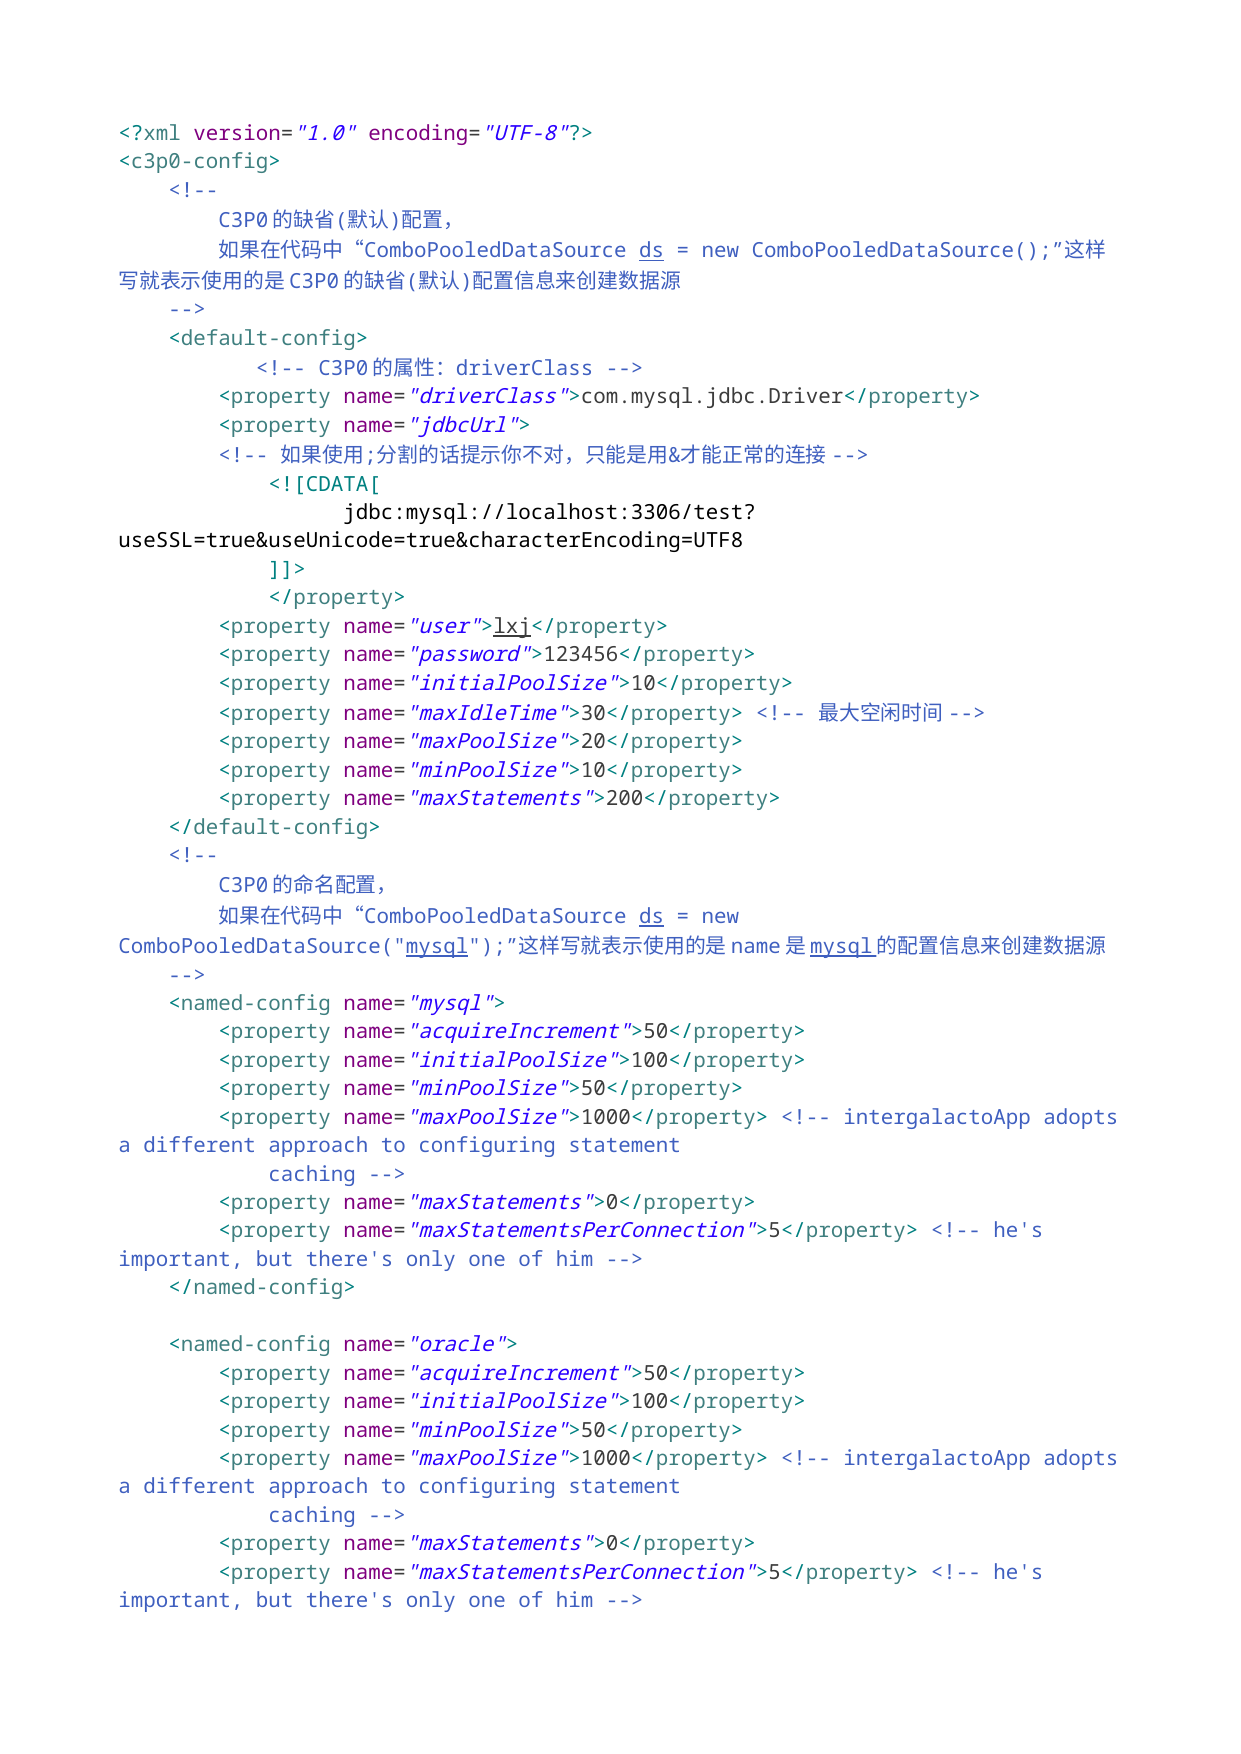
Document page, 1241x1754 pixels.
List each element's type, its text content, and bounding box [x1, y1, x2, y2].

text <property name="maxPoolSize">1000</property> <!-- intergalactoApp adopts a different approach to configuring statement [118, 1443, 1122, 1500]
text </named-config> [118, 1272, 1122, 1301]
text <property name="maxStatements">200</property> [118, 783, 1122, 812]
text <!-- [118, 175, 1122, 203]
text <property name="user">lxj</property> [118, 611, 1122, 639]
text <property name="maxStatements">0</property> [118, 1528, 1122, 1557]
text <property name="acquireIncrement">50</property> [118, 1358, 1122, 1386]
text <property name="maxPoolSize">1000</property> <!-- intergalactoApp adopts a different approach to configuring statement [118, 1102, 1122, 1159]
text <property name="minPoolSize">50</property> [118, 1415, 1122, 1443]
text <property name="jdbcUrl"> [118, 410, 1122, 438]
text <property name="minPoolSize">10</property> [118, 755, 1122, 783]
text </default-config> [118, 812, 1122, 840]
text <default-config> [118, 323, 1122, 351]
text --> [118, 294, 1122, 323]
text <![CDATA[ [118, 469, 1122, 497]
text <property name="minPoolSize">50</property> [118, 1073, 1122, 1102]
text <named-config name="mysql"> [118, 988, 1122, 1017]
text <property name="initialPoolSize">10</property> [118, 668, 1122, 696]
text C3P0的命名配置， [118, 869, 1122, 899]
text <!-- C3P0的属性：driverClass --> [118, 351, 1122, 382]
text --> [118, 960, 1122, 988]
text <property name="maxPoolSize">20</property> [118, 727, 1122, 755]
text <named-config name="oracle"> [118, 1329, 1122, 1358]
text <property name="acquireIncrement">50</property> [118, 1017, 1122, 1045]
text <property name="initialPoolSize">100</property> [118, 1386, 1122, 1415]
text caching --> [118, 1159, 1122, 1187]
text <property name="maxStatementsPerConnection">5</property> <!-- he's important, but there's only one of him --> [118, 1216, 1122, 1272]
text C3P0的缺省(默认)配置， [118, 203, 1122, 234]
text caching --> [118, 1500, 1122, 1528]
text <property name="maxStatements">0</property> [118, 1187, 1122, 1216]
text <c3p0-config> [118, 147, 1122, 175]
text <!-- 如果使用;分割的话提示你不对，只能是用&才能正常的连接 --> [118, 438, 1122, 469]
text </property> [118, 582, 1122, 611]
text 如果在代码中“ComboPooledDataSource ds = new ComboPooledDataSource("mysql");”这样写就表示使用的是name是mysql的配置信息来创建数据源 [118, 899, 1122, 960]
text jdbc:mysql://localhost:3306/test?useSSL=true&useUnicode=true&characterEncoding=UTF8 [118, 497, 1122, 554]
text <property name="initialPoolSize">100</property> [118, 1045, 1122, 1073]
text ]]> [118, 554, 1122, 582]
text <property name="maxIdleTime">30</property> <!-- 最大空闲时间 --> [118, 696, 1122, 727]
text 如果在代码中“ComboPooledDataSource ds = new ComboPooledDataSource();”这样写就表示使用的是C3P0的缺省(默认)配置信息来创建数据源 [118, 234, 1122, 294]
text <!-- [118, 840, 1122, 869]
text <property name="driverClass">com.mysql.jdbc.Driver</property> [118, 382, 1122, 410]
text <property name="password">123456</property> [118, 639, 1122, 668]
text <?xml version="1.0" encoding="UTF-8"?> [118, 118, 1122, 147]
text <property name="maxStatementsPerConnection">5</property> <!-- he's important, but there's only one of him --> [118, 1557, 1122, 1614]
